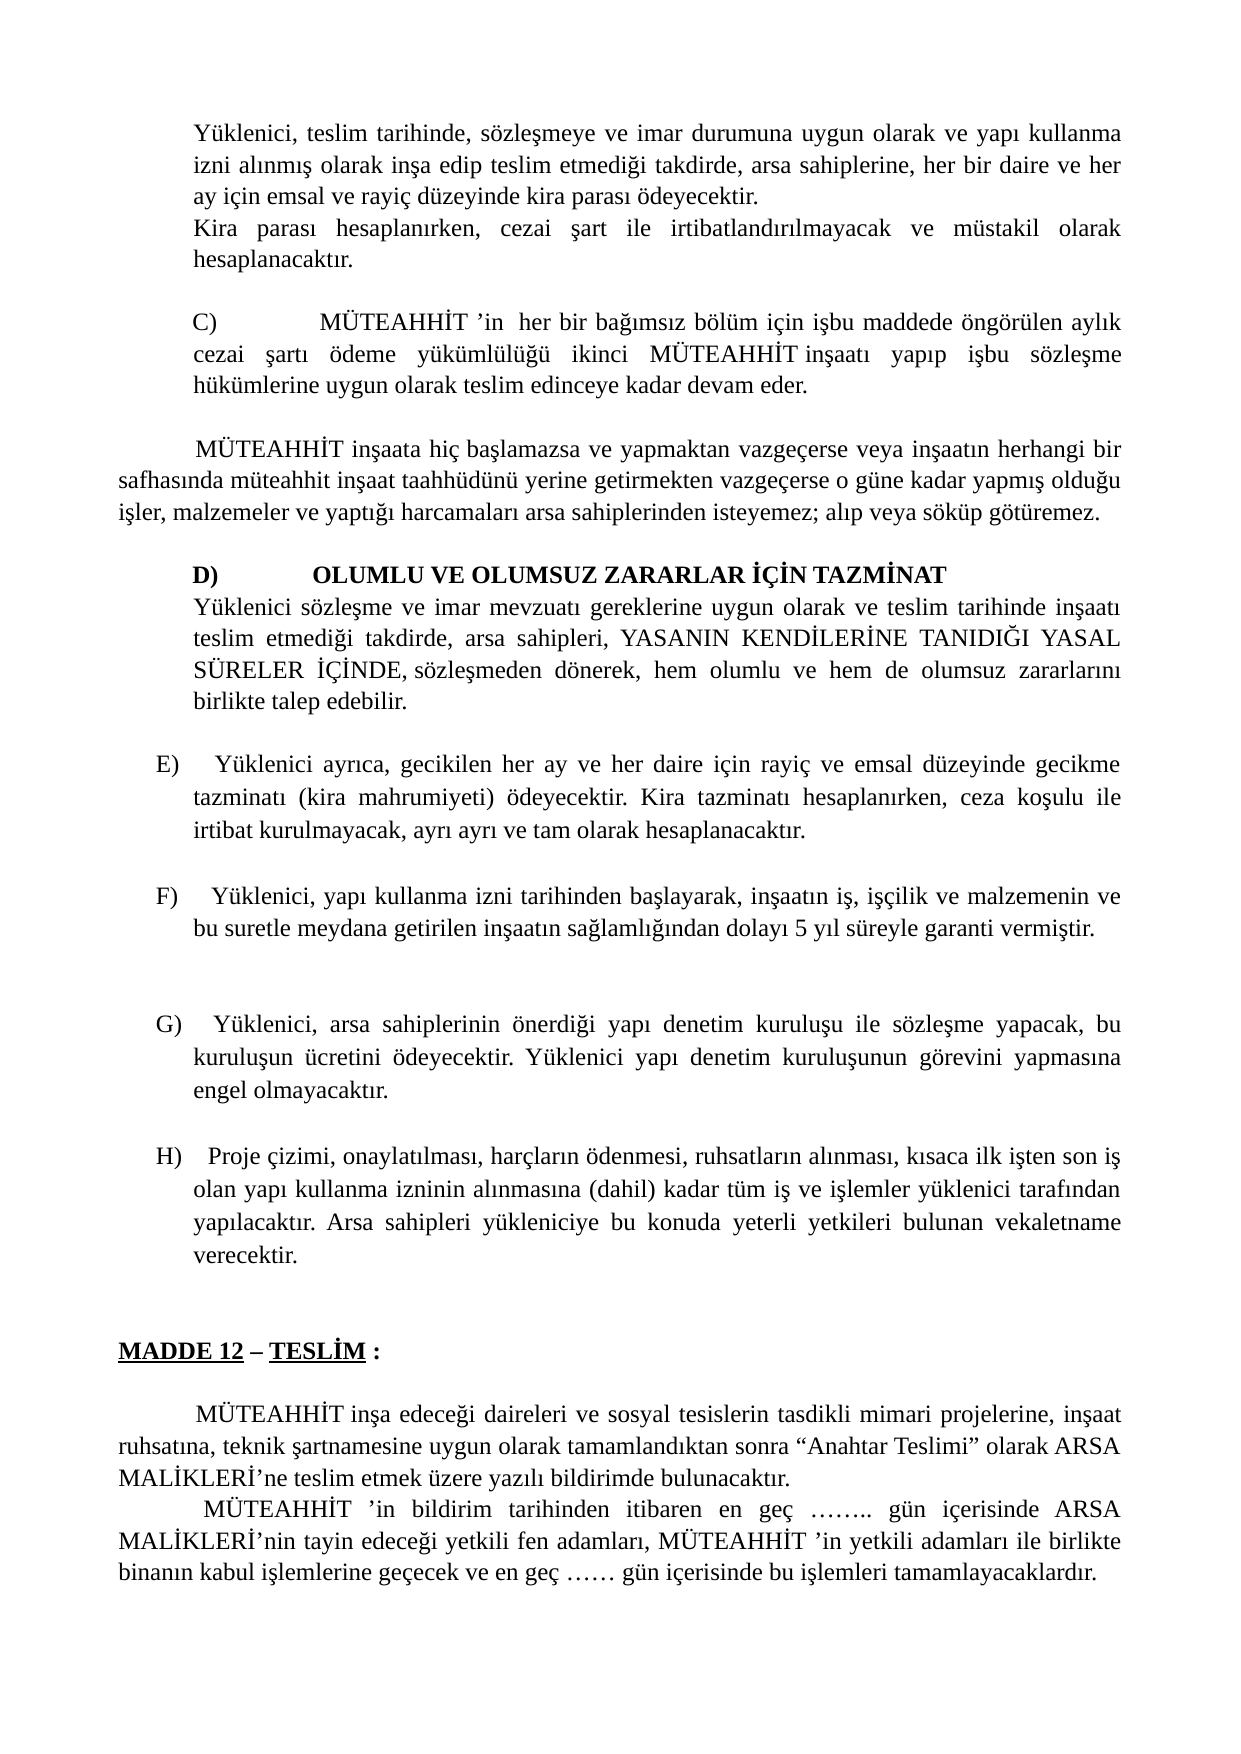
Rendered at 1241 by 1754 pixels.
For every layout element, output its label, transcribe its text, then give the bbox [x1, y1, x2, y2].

text Yüklenici, teslim tarihinde, sözleşmeye ve imar durumuna uygun olarak ve yapı kullanma izni alınmış olarak inşa edip teslim etmediği takdirde, arsa sahiplerine, her bir daire ve her ay için emsal ve rayiç düzeyinde kira parası ödeyecektir. [193, 118, 1122, 210]
text MÜTEAHHİT inşa edeceği daireleri ve sosyal tesislerin tasdikli mimari projelerine, inşaat ruhsatına, teknik şartnamesine uygun olarak tamamlandıktan sonra “Anahtar Teslimi” olarak ARSA MALİKLERİ’ne teslim etmek üzere yazılı bildirimde bulunacaktır. [118, 1399, 1122, 1491]
text H) Proje çizimi, onaylatılması, harçların ödenmesi, ruhsatların alınması, kısaca ilk işten son iş olan yapı kullanma izninin alınmasına (dahil) kadar tüm iş ve işlemler yüklenici tarafından yapılacaktır. Arsa sahipleri yükleniciye bu konuda yeterli yetkileri bulunan vekaletname verecektir. [156, 1141, 1122, 1269]
text MÜTEAHHİT ’in bildirim tarihinden itibaren en geç …….. gün içerisinde ARSA MALİKLERİ’nin tayin edeceği yetkili fen adamları, MÜTEAHHİT ’in yetkili adamları ile birlikte binanın kabul işlemlerine geçecek ve en geç …… gün içerisinde bu işlemleri tamamlayacaklardır. [118, 1494, 1122, 1586]
text D) OLUMLU VE OLUMSUZ ZARARLAR İÇİN TAZMİNAT [192, 560, 1122, 589]
text Yüklenici sözleşme ve imar mevzuatı gereklerine uygun olarak ve teslim tarihinde inşaatı teslim etmediği takdirde, arsa sahipleri, YASANIN KENDİLERİNE TANIDIĞI YASAL SÜRELER İÇİNDE, sözleşmeden dönerek, hem olumlu ve hem de olumsuz zararlarını birlikte talep edebilir. [193, 592, 1122, 715]
text C) MÜTEAHHİT ’in her bir bağımsız bölüm için işbu maddede öngörülen aylık cezai şartı ödeme yükümlülüğü ikinci MÜTEAHHİT inşaatı yapıp işbu sözleşme hükümlerine uygun olarak teslim edinceye kadar devam eder. [192, 307, 1122, 399]
text MADDE 12 – TESLİM : [118, 1336, 1122, 1365]
text Kira parası hesaplanırken, cezai şart ile irtibatlandırılmayacak ve müstakil olarak hesaplanacaktır. [193, 213, 1122, 273]
text F) Yüklenici, yapı kullanma izni tarihinden başlayarak, inşaatın iş, işçilik ve malzemenin ve bu suretle meydana getirilen inşaatın sağlamlığından dolayı 5 yıl süreyle garanti vermiştir. [156, 881, 1122, 942]
text MÜTEAHHİT inşaata hiç başlamazsa ve yapmaktan vazgeçerse veya inşaatın herhangi bir safhasında müteahhit inşaat taahhüdünü yerine getirmekten vazgeçerse o güne kadar yapmış olduğu işler, malzemeler ve yaptığı harcamaları arsa sahiplerinden isteyemez; alıp veya söküp götüremez. [118, 434, 1122, 526]
text G) Yüklenici, arsa sahiplerinin önerdiği yapı denetim kuruluşu ile sözleşme yapacak, bu kuruluşun ücretini ödeyecektir. Yüklenici yapı denetim kuruluşunun görevini yapmasına engel olmayacaktır. [156, 1009, 1122, 1104]
text E) Yüklenici ayrıca, gecikilen her ay ve her daire için rayiç ve emsal düzeyinde gecikme tazminatı (kira mahrumiyeti) ödeyecektir. Kira tazminatı hesaplanırken, ceza koşulu ile irtibat kurulmayacak, ayrı ayrı ve tam olarak hesaplanacaktır. [156, 749, 1122, 844]
